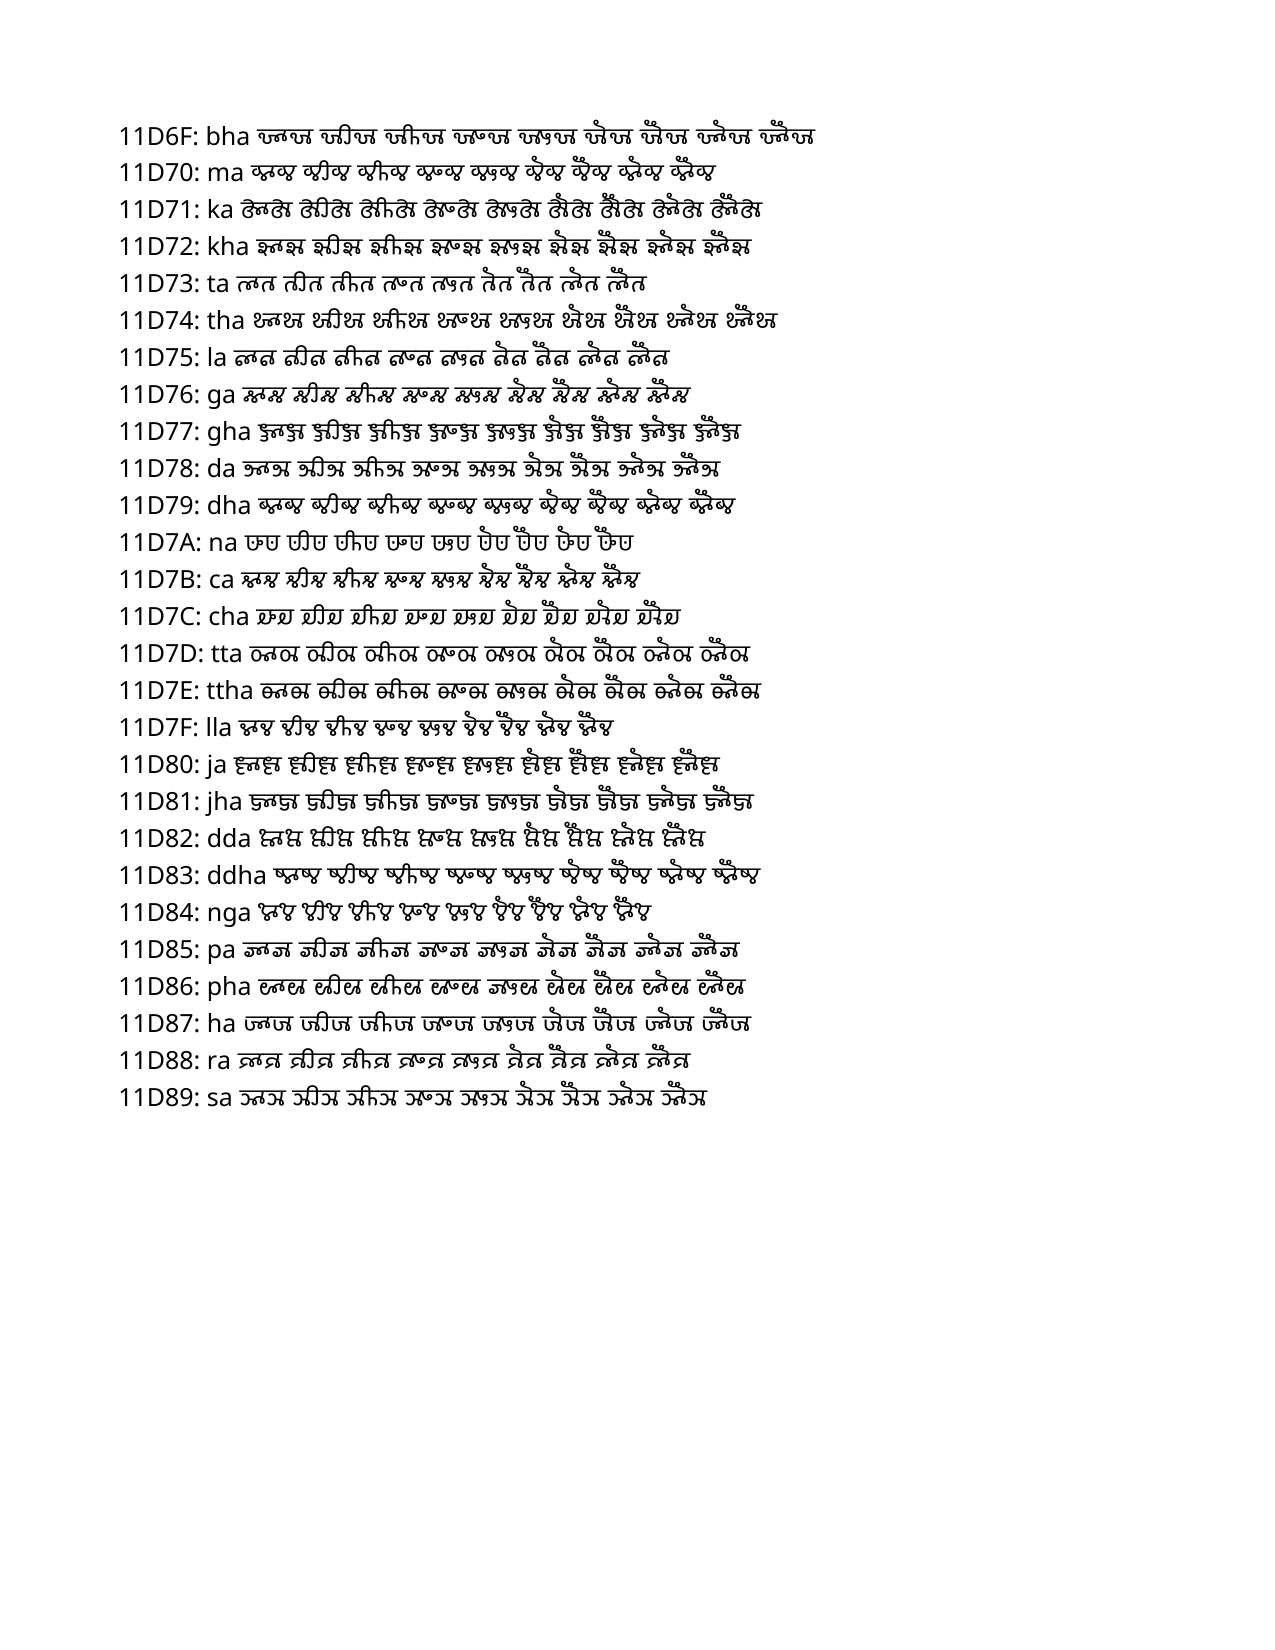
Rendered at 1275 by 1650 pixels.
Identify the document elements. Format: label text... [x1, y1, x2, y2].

text 11D7E: ttha 𑵾𑶊𑵾 𑵾𑶋𑵾 𑵾𑶌𑵾 𑵾𑶍𑵾 𑵾𑶎𑵾 𑵾𑶐𑵾 𑵾𑶑𑵾 𑵾𑶓𑵾 𑵾𑶔𑵾 [118, 673, 1157, 710]
text 11D89: sa 𑶉𑶊𑶉 𑶉𑶋𑶉 𑶉𑶌𑶉 𑶉𑶍𑶉 𑶉𑶎𑶉 𑶉𑶐𑶉 𑶉𑶑𑶉 𑶉𑶓𑶉 𑶉𑶔𑶉 [118, 1079, 1157, 1117]
text 11D6F: bha 𑵯𑶊𑵯 𑵯𑶋𑵯 𑵯𑶌𑵯 𑵯𑶍𑵯 𑵯𑶎𑵯 𑵯𑶐𑵯 𑵯𑶑𑵯 𑵯𑶓𑵯 𑵯𑶔𑵯 [118, 118, 1157, 155]
text 11D81: jha 𑶁𑶊𑶁 𑶁𑶋𑶁 𑶁𑶌𑶁 𑶁𑶍𑶁 𑶁𑶎𑶁 𑶁𑶐𑶁 𑶁𑶑𑶁 𑶁𑶓𑶁 𑶁𑶔𑶁 [118, 784, 1157, 821]
text 11D7F: lla 𑵿𑶊𑵿 𑵿𑶋𑵿 𑵿𑶌𑵿 𑵿𑶍𑵿 𑵿𑶎𑵿 𑵿𑶐𑵿 𑵿𑶑𑵿 𑵿𑶓𑵿 𑵿𑶔𑵿 [118, 710, 1157, 747]
text 11D80: ja 𑶀𑶊𑶀 𑶀𑶋𑶀 𑶀𑶌𑶀 𑶀𑶍𑶀 𑶀𑶎𑶀 𑶀𑶐𑶀 𑶀𑶑𑶀 𑶀𑶓𑶀 𑶀𑶔𑶀 [118, 747, 1157, 784]
text 11D82: dda 𑶂𑶊𑶂 𑶂𑶋𑶂 𑶂𑶌𑶂 𑶂𑶍𑶂 𑶂𑶎𑶂 𑶂𑶐𑶂 𑶂𑶑𑶂 𑶂𑶓𑶂 𑶂𑶔𑶂 [118, 821, 1157, 858]
text 11D75: la 𑵵𑶊𑵵 𑵵𑶋𑵵 𑵵𑶌𑵵 𑵵𑶍𑵵 𑵵𑶎𑵵 𑵵𑶐𑵵 𑵵𑶑𑵵 𑵵𑶓𑵵 𑵵𑶔𑵵 [118, 340, 1157, 377]
text 11D71: ka 𑵱𑶊𑵱 𑵱𑶋𑵱 𑵱𑶌𑵱 𑵱𑶍𑵱 𑵱𑶎𑵱 𑵱𑶐𑵱 𑵱𑶑𑵱 𑵱𑶓𑵱 𑵱𑶔𑵱 [118, 192, 1157, 229]
text 11D85: pa 𑶅𑶊𑶅 𑶅𑶋𑶅 𑶅𑶌𑶅 𑶅𑶍𑶅 𑶅𑶎𑶅 𑶅𑶐𑶅 𑶅𑶑𑶅 𑶅𑶓𑶅 𑶅𑶔𑶅 [118, 932, 1157, 969]
text 11D77: gha 𑵷𑶊𑵷 𑵷𑶋𑵷 𑵷𑶌𑵷 𑵷𑶍𑵷 𑵷𑶎𑵷 𑵷𑶐𑵷 𑵷𑶑𑵷 𑵷𑶓𑵷 𑵷𑶔𑵷 [118, 414, 1157, 451]
text 11D72: kha 𑵲𑶊𑵲 𑵲𑶋𑵲 𑵲𑶌𑵲 𑵲𑶍𑵲 𑵲𑶎𑵲 𑵲𑶐𑵲 𑵲𑶑𑵲 𑵲𑶓𑵲 𑵲𑶔𑵲 [118, 229, 1157, 266]
text 11D73: ta 𑵳𑶊𑵳 𑵳𑶋𑵳 𑵳𑶌𑵳 𑵳𑶍𑵳 𑵳𑶎𑵳 𑵳𑶐𑵳 𑵳𑶑𑵳 𑵳𑶓𑵳 𑵳𑶔𑵳 [118, 266, 1157, 303]
text 11D86: pha 𑶆𑶊𑶆 𑶆𑶋𑶆 𑶆𑶌𑶆 𑶆𑶍𑶆 𑶆𑶎𑶆 𑶆𑶐𑶆 𑶆𑶑𑶆 𑶆𑶓𑶆 𑶆𑶔𑶆 [118, 969, 1157, 1006]
text 11D7B: ca 𑵻𑶊𑵻 𑵻𑶋𑵻 𑵻𑶌𑵻 𑵻𑶍𑵻 𑵻𑶎𑵻 𑵻𑶐𑵻 𑵻𑶑𑵻 𑵻𑶓𑵻 𑵻𑶔𑵻 [118, 562, 1157, 599]
text 11D74: tha 𑵴𑶊𑵴 𑵴𑶋𑵴 𑵴𑶌𑵴 𑵴𑶍𑵴 𑵴𑶎𑵴 𑵴𑶐𑵴 𑵴𑶑𑵴 𑵴𑶓𑵴 𑵴𑶔𑵴 [118, 303, 1157, 340]
text 11D7C: cha 𑵼𑶊𑵼 𑵼𑶋𑵼 𑵼𑶌𑵼 𑵼𑶍𑵼 𑵼𑶎𑵼 𑵼𑶐𑵼 𑵼𑶑𑵼 𑵼𑶓𑵼 𑵼𑶔𑵼 [118, 599, 1157, 636]
text 11D83: ddha 𑶃𑶊𑶃 𑶃𑶋𑶃 𑶃𑶌𑶃 𑶃𑶍𑶃 𑶃𑶎𑶃 𑶃𑶐𑶃 𑶃𑶑𑶃 𑶃𑶓𑶃 𑶃𑶔𑶃 [118, 858, 1157, 895]
text 11D76: ga 𑵶𑶊𑵶 𑵶𑶋𑵶 𑵶𑶌𑵶 𑵶𑶍𑵶 𑵶𑶎𑵶 𑵶𑶐𑵶 𑵶𑶑𑵶 𑵶𑶓𑵶 𑵶𑶔𑵶 [118, 377, 1157, 414]
text 11D88: ra 𑶈𑶊𑶈 𑶈𑶋𑶈 𑶈𑶌𑶈 𑶈𑶍𑶈 𑶈𑶎𑶈 𑶈𑶐𑶈 𑶈𑶑𑶈 𑶈𑶓𑶈 𑶈𑶔𑶈 [118, 1043, 1157, 1079]
text 11D7D: tta 𑵽𑶊𑵽 𑵽𑶋𑵽 𑵽𑶌𑵽 𑵽𑶍𑵽 𑵽𑶎𑵽 𑵽𑶐𑵽 𑵽𑶑𑵽 𑵽𑶓𑵽 𑵽𑶔𑵽 [118, 636, 1157, 673]
text 11D84: nga 𑶄𑶊𑶄 𑶄𑶋𑶄 𑶄𑶌𑶄 𑶄𑶍𑶄 𑶄𑶎𑶄 𑶄𑶐𑶄 𑶄𑶑𑶄 𑶄𑶓𑶄 𑶄𑶔𑶄 [118, 895, 1157, 932]
text 11D79: dha 𑵹𑶊𑵹 𑵹𑶋𑵹 𑵹𑶌𑵹 𑵹𑶍𑵹 𑵹𑶎𑵹 𑵹𑶐𑵹 𑵹𑶑𑵹 𑵹𑶓𑵹 𑵹𑶔𑵹 [118, 488, 1157, 525]
text 11D78: da 𑵸𑶊𑵸 𑵸𑶋𑵸 𑵸𑶌𑵸 𑵸𑶍𑵸 𑵸𑶎𑵸 𑵸𑶐𑵸 𑵸𑶑𑵸 𑵸𑶓𑵸 𑵸𑶔𑵸 [118, 451, 1157, 488]
text 11D87: ha 𑶇𑶊𑶇 𑶇𑶋𑶇 𑶇𑶌𑶇 𑶇𑶍𑶇 𑶇𑶎𑶇 𑶇𑶐𑶇 𑶇𑶑𑶇 𑶇𑶓𑶇 𑶇𑶔𑶇 [118, 1006, 1157, 1043]
text 11D70: ma 𑵰𑶊𑵰 𑵰𑶋𑵰 𑵰𑶌𑵰 𑵰𑶍𑵰 𑵰𑶎𑵰 𑵰𑶐𑵰 𑵰𑶑𑵰 𑵰𑶓𑵰 𑵰𑶔𑵰 [118, 155, 1157, 192]
text 11D7A: na 𑵺𑶊𑵺 𑵺𑶋𑵺 𑵺𑶌𑵺 𑵺𑶍𑵺 𑵺𑶎𑵺 𑵺𑶐𑵺 𑵺𑶑𑵺 𑵺𑶓𑵺 𑵺𑶔𑵺 [118, 525, 1157, 562]
